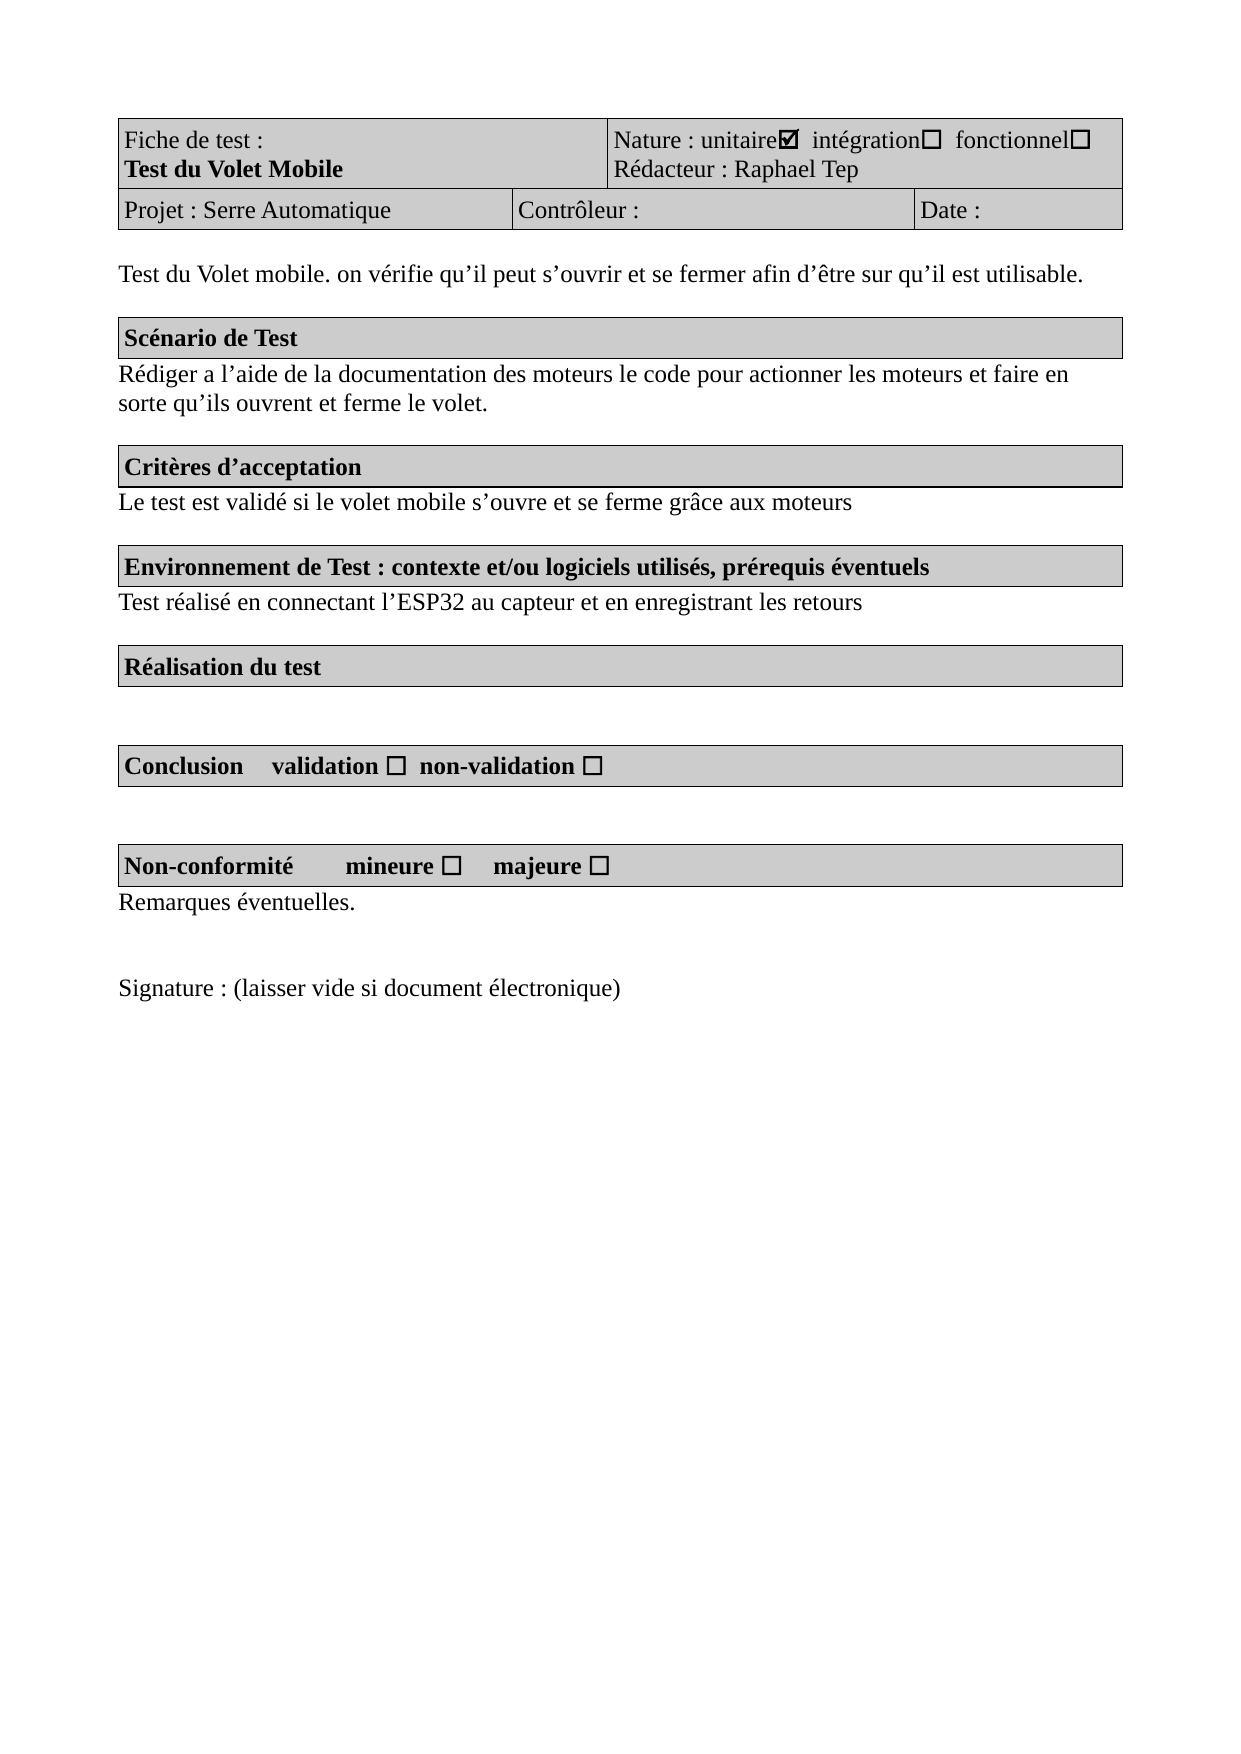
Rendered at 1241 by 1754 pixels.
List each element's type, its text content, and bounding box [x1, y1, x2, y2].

text Rédiger a l’aide de la documentation des moteurs le code pour actionner les moteurs et faire en sorte qu’ils ouvrent et ferme le volet. [118, 359, 1122, 416]
table_header Fiche de test : Test du Volet Mobile [119, 119, 607, 188]
table_cell Date : [915, 189, 1122, 229]
table_header Non-conformité mineure ☐ majeure ☐ [119, 845, 1122, 886]
table_header Critères d’acceptation [119, 446, 1122, 486]
table_header Conclusion validation ☐ non-validation ☐ [119, 746, 1122, 786]
table_header Environnement de Test : contexte et/ou logiciels utilisés, prérequis éventuels [119, 546, 1122, 586]
table_header Réalisation du test [119, 646, 1122, 686]
table_header Scénario de Test [119, 318, 1122, 358]
text Remarques éventuelles. [118, 887, 1122, 915]
table_cell Projet : Serre Automatique [119, 189, 512, 229]
text Test du Volet mobile. on vérifie qu’il peut s’ouvrir et se fermer afin d’être sur qu’il est utilisable. [118, 259, 1122, 288]
text Test réalisé en connectant l’ESP32 au capteur et en enregistrant les retours [118, 587, 1122, 616]
table_cell Contrôleur : [513, 189, 914, 229]
text Signature : (laisser vide si document électronique) [118, 973, 1122, 1002]
table_header Nature : unitaire☑ intégration☐ fonctionnel☐ Rédacteur : Raphael Tep [608, 119, 1122, 188]
text Le test est validé si le volet mobile s’ouvre et se ferme grâce aux moteurs [118, 488, 1122, 516]
